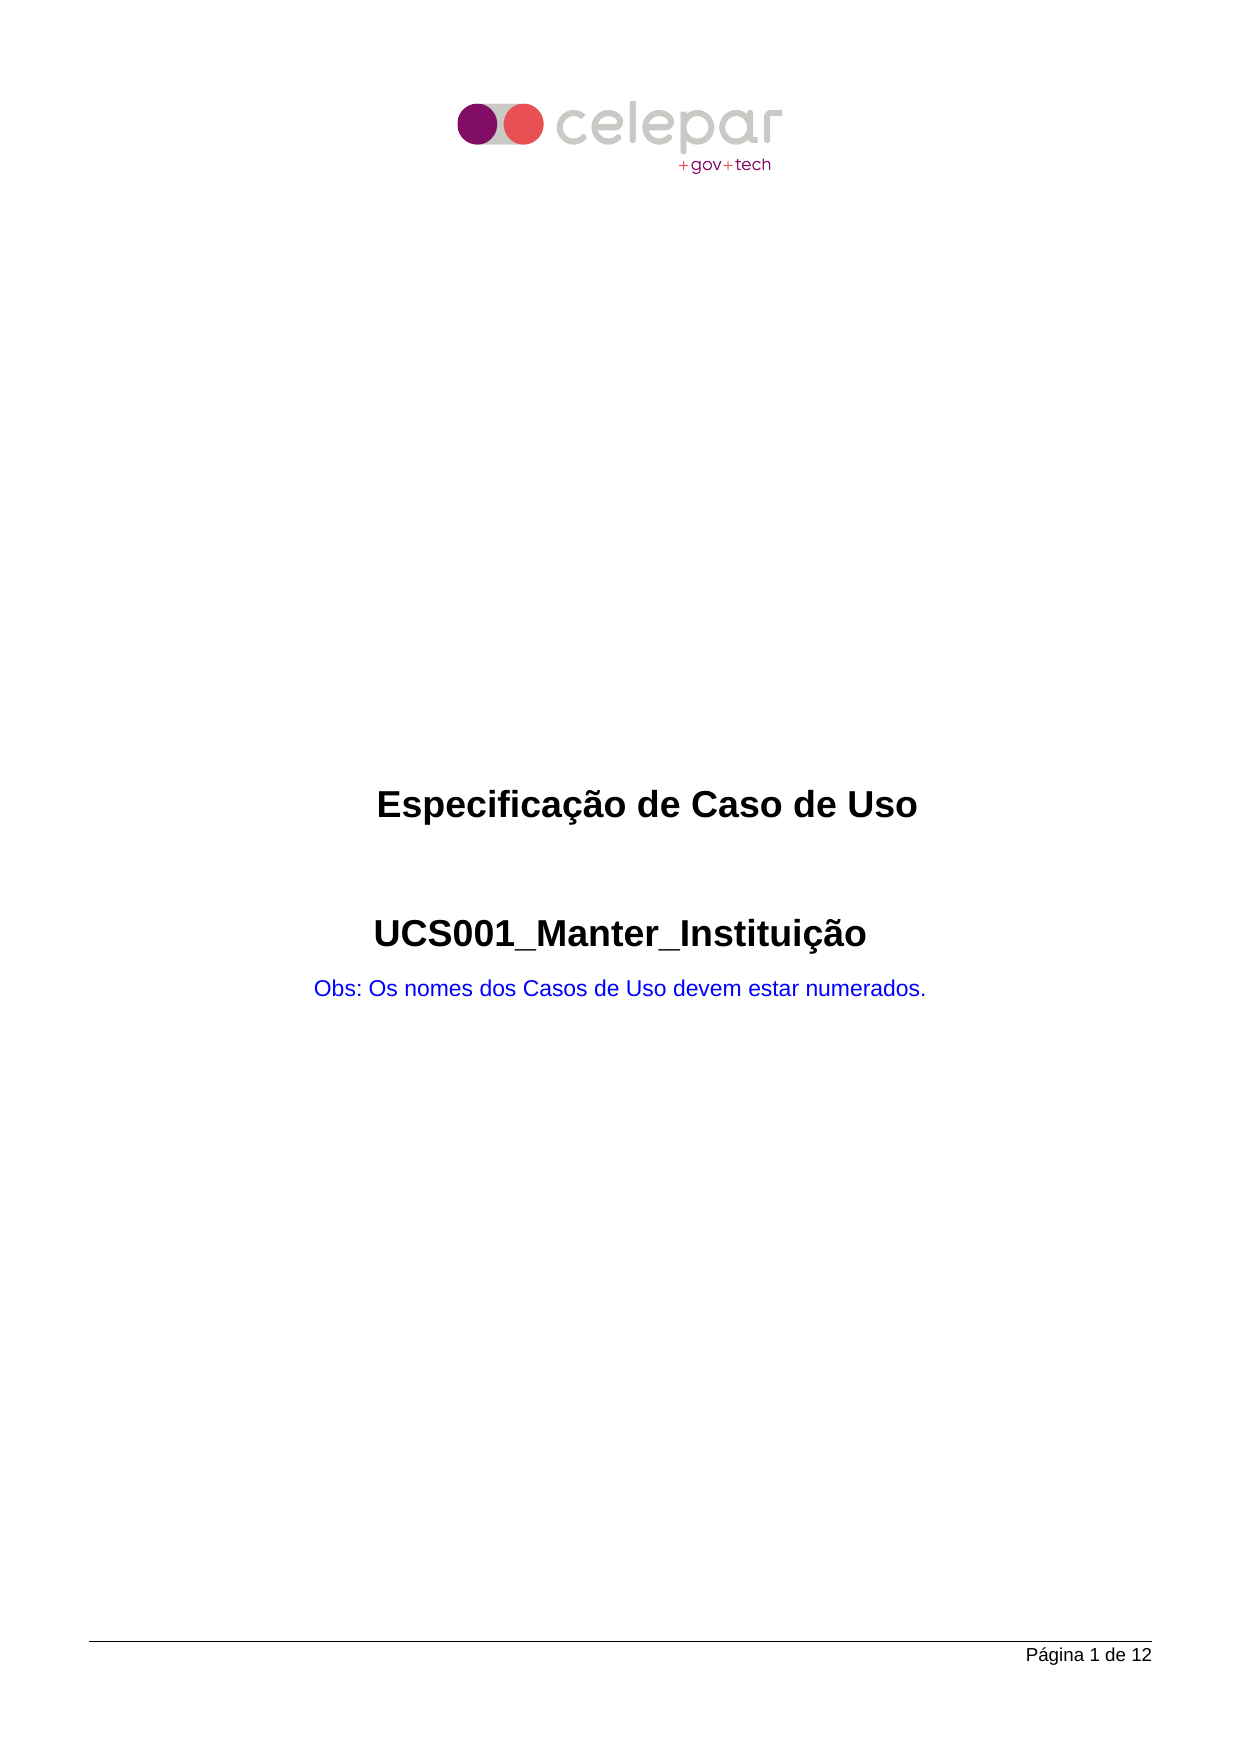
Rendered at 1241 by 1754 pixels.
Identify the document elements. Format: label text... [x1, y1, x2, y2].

text Obs: Os nomes dos Casos de Uso devem estar numerados. [88, 975, 1152, 1001]
text Especificação de Caso de Uso [88, 782, 1152, 826]
subtitle UCS001_Manter_Instituição [88, 911, 1152, 954]
picture [457, 101, 783, 174]
